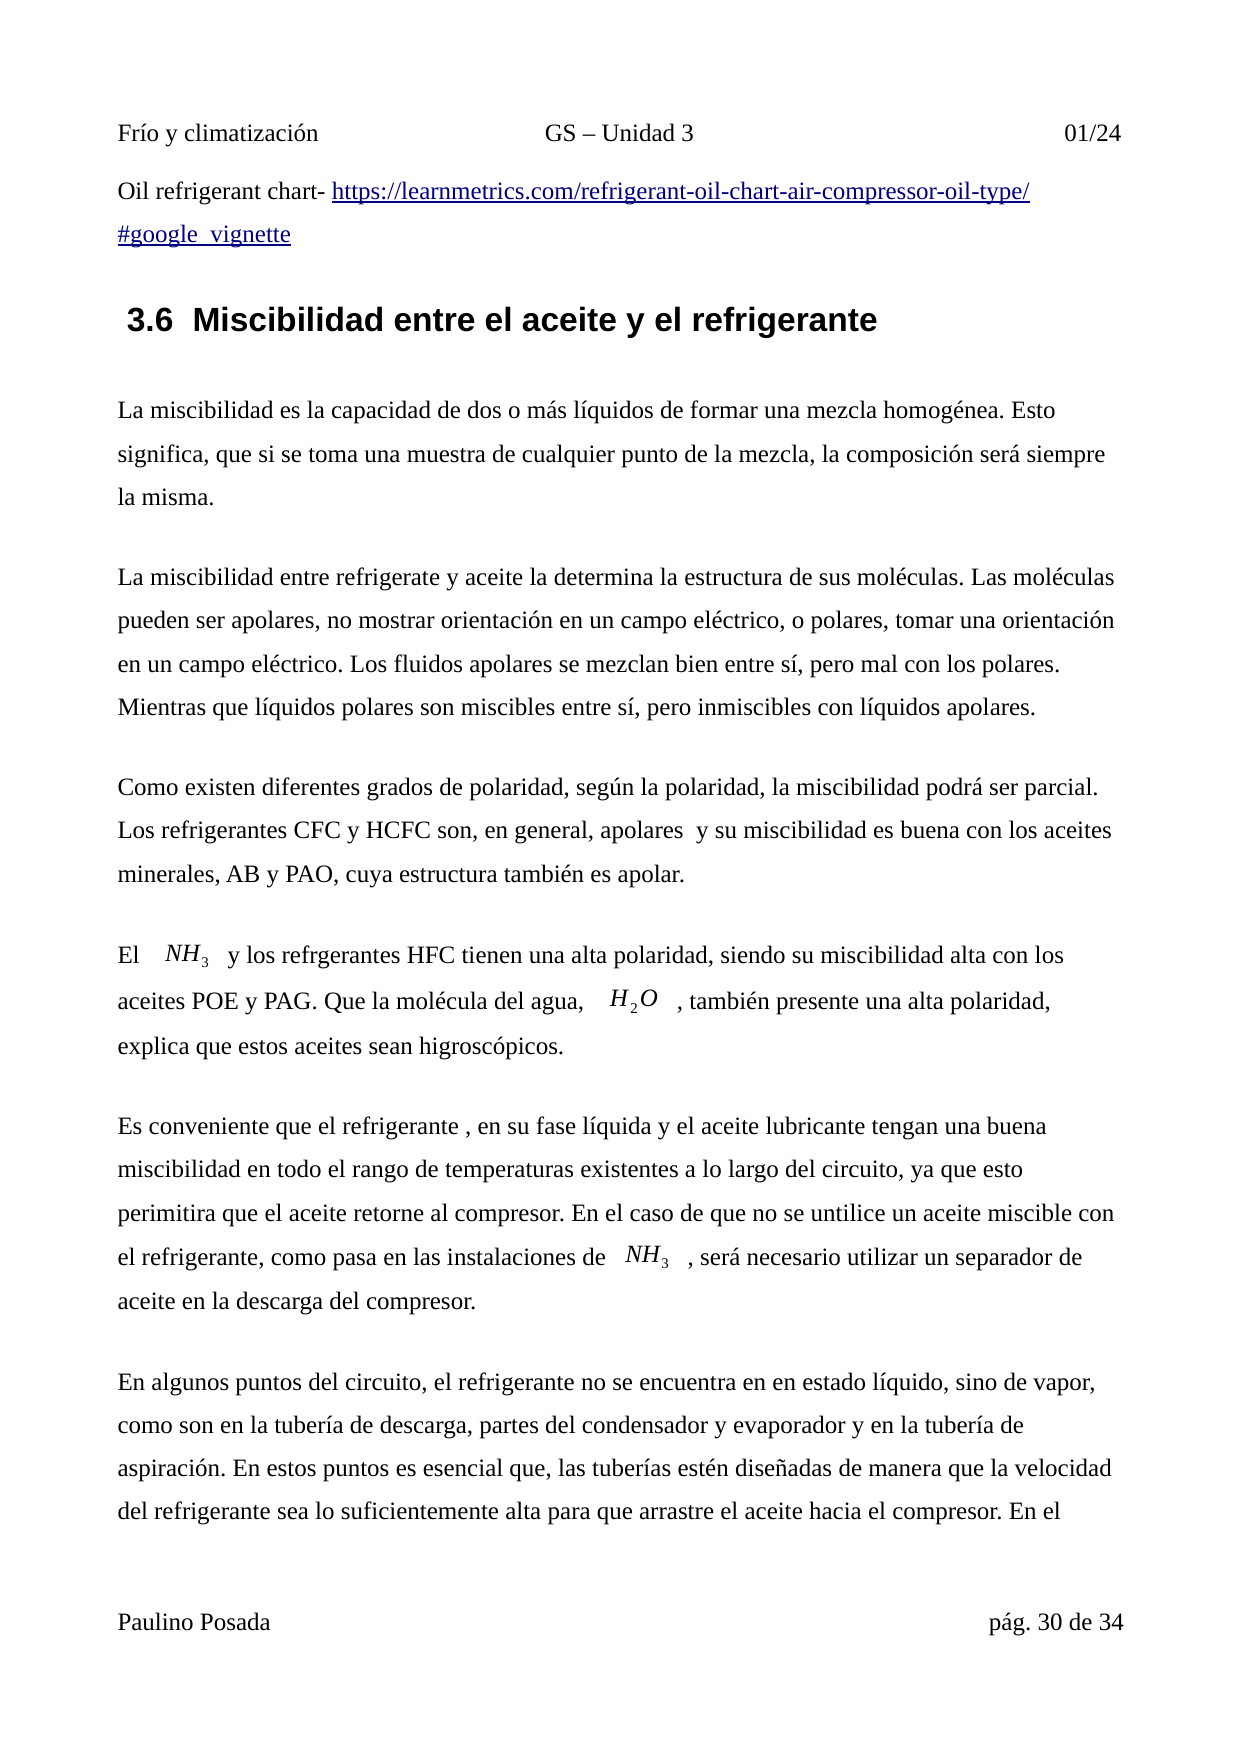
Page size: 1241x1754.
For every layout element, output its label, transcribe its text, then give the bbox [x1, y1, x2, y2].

text Oil refrigerant chart- https://learnmetrics.com/refrigerant-oil-chart-air-compressor-oil-type/#google_vignette [117, 176, 1123, 248]
text En algunos puntos del circuito, el refrigerante no se encuentra en en estado líquido, sino de vapor, como son en la tubería de descarga, partes del condensador y evaporador y en la tubería de aspiración. En estos puntos es esencial que, las tuberías estén diseñadas de manera que la velocidad del refrigerante sea lo suficientemente alta para que arrastre el aceite hacia el compresor. En el [117, 1367, 1123, 1525]
text La miscibilidad es la capacidad de dos o más líquidos de formar una mezcla homogénea. Esto significa, que si se toma una muestra de cualquier punto de la mezcla, la composición será siempre la misma. [117, 396, 1123, 511]
text La miscibilidad entre refrigerate y aceite la determina la estructura de sus moléculas. Las moléculas pueden ser apolares, no mostrar orientación en un campo eléctrico, o polares, tomar una orientación en un campo eléctrico. Los fluidos apolares se mezclan bien entre sí, pero mal con los polares. Mientras que líquidos polares son miscibles entre sí, pero inmiscibles con líquidos apolares. [117, 562, 1123, 721]
subtitle Miscibilidad entre el aceite y el refrigerante [117, 300, 1123, 339]
text El y los refrgerantes HFC tienen una alta polaridad, siendo su miscibilidad alta con los aceites POE y PAG. Que la molécula del agua, , también presente una alta polaridad, explica que estos aceites sean higroscópicos. [117, 939, 1123, 1059]
text Como existen diferentes grados de polaridad, según la polaridad, la miscibilidad podrá ser parcial. Los refrigerantes CFC y HCFC son, en general, apolares y su miscibilidad es buena con los aceites minerales, AB y PAO, cuya estructura también es apolar. [117, 772, 1123, 887]
text Es conveniente que el refrigerante , en su fase líquida y el aceite lubricante tengan una buena miscibilidad en todo el rango de temperaturas existentes a lo largo del circuito, ya que esto perimitira que el aceite retorne al compresor. En el caso de que no se untilice un aceite miscible con el refrigerante, como pasa en las instalaciones de, será necesario utilizar un separador de aceite en la descarga del compresor. [117, 1111, 1123, 1315]
